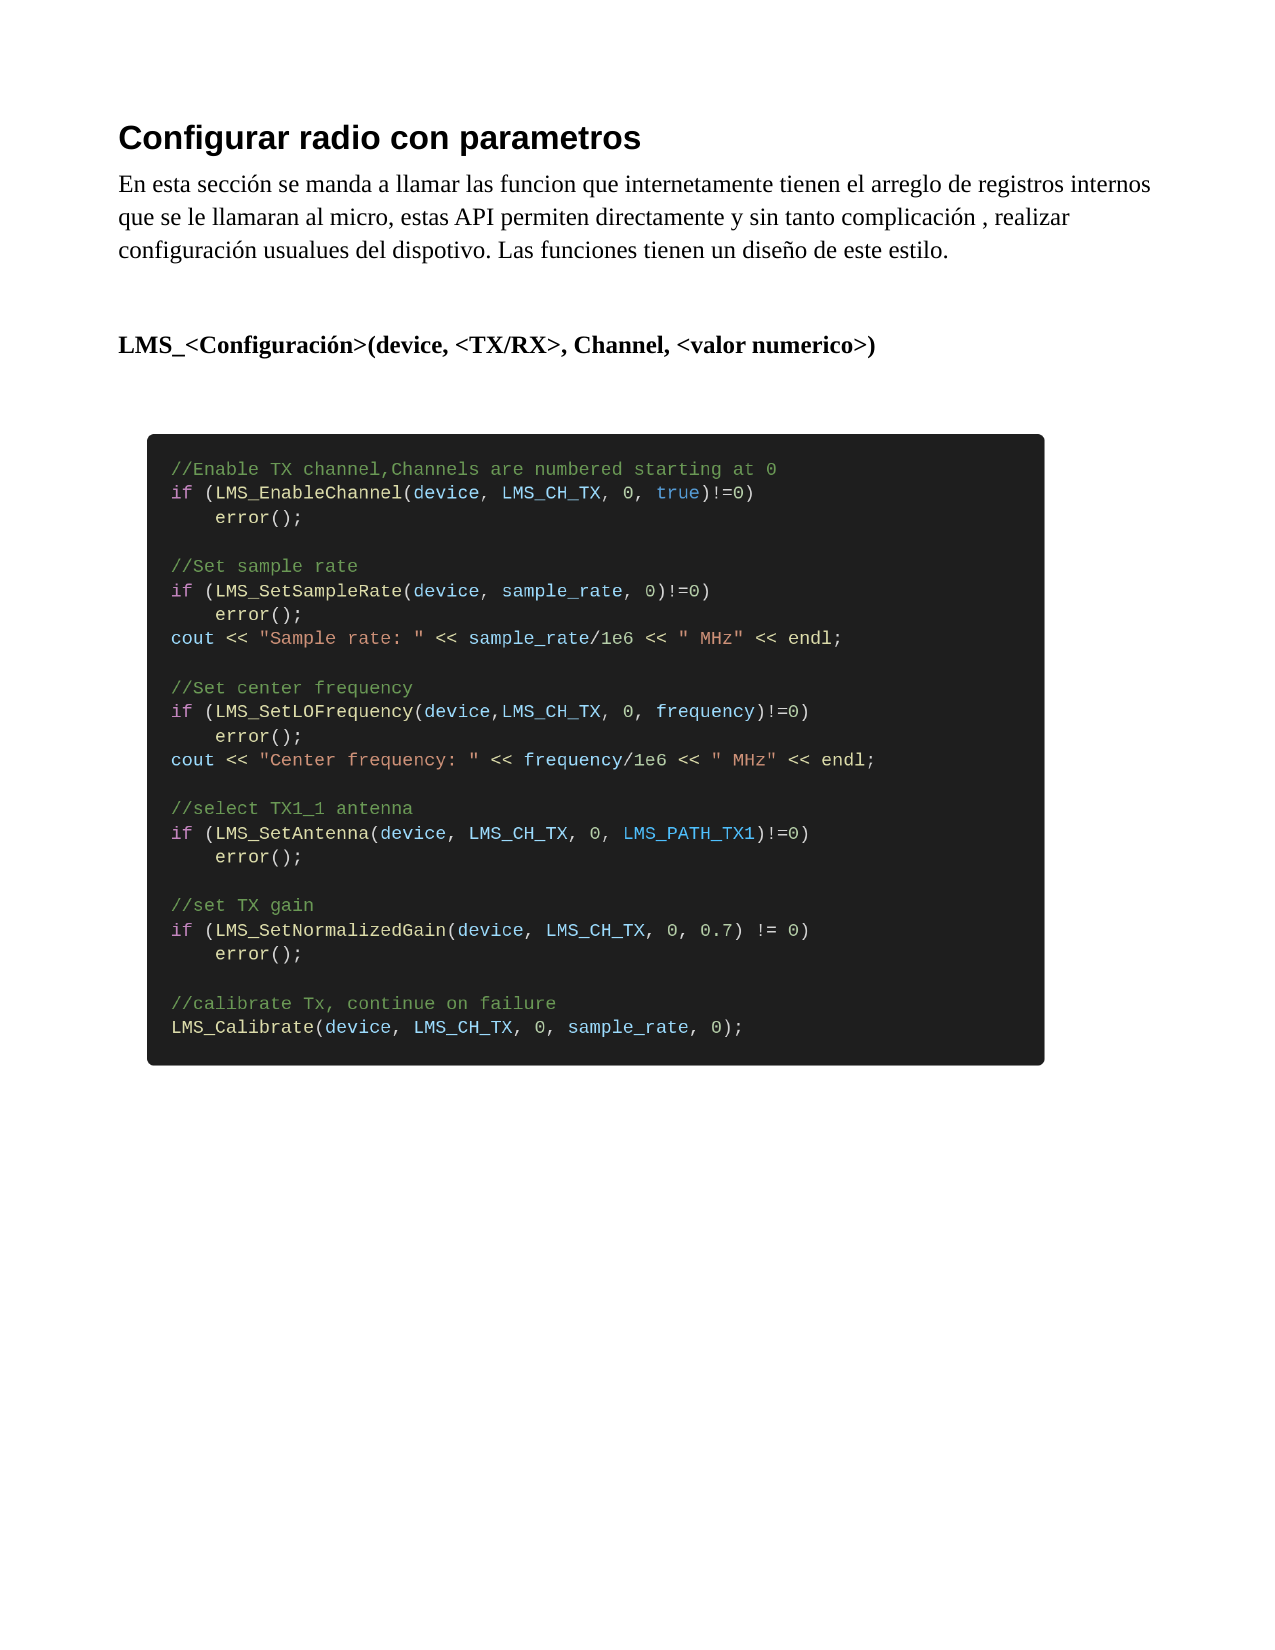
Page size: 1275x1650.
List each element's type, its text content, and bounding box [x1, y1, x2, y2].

text En esta sección se manda a llamar las funcion que internetamente tienen el arreglo de registros internos que se le llamaran al micro, estas API permiten directamente y sin tanto complicación , realizar configuración usualues del dispotivo. Las funciones tienen un diseño de este estilo. [118, 169, 1157, 264]
subtitle Configurar radio con parametros [118, 118, 1157, 157]
picture [118, 405, 1073, 1094]
text LMS_<Configuración>(device, <TX/RX>, Channel, <valor numerico>) [118, 331, 1157, 359]
